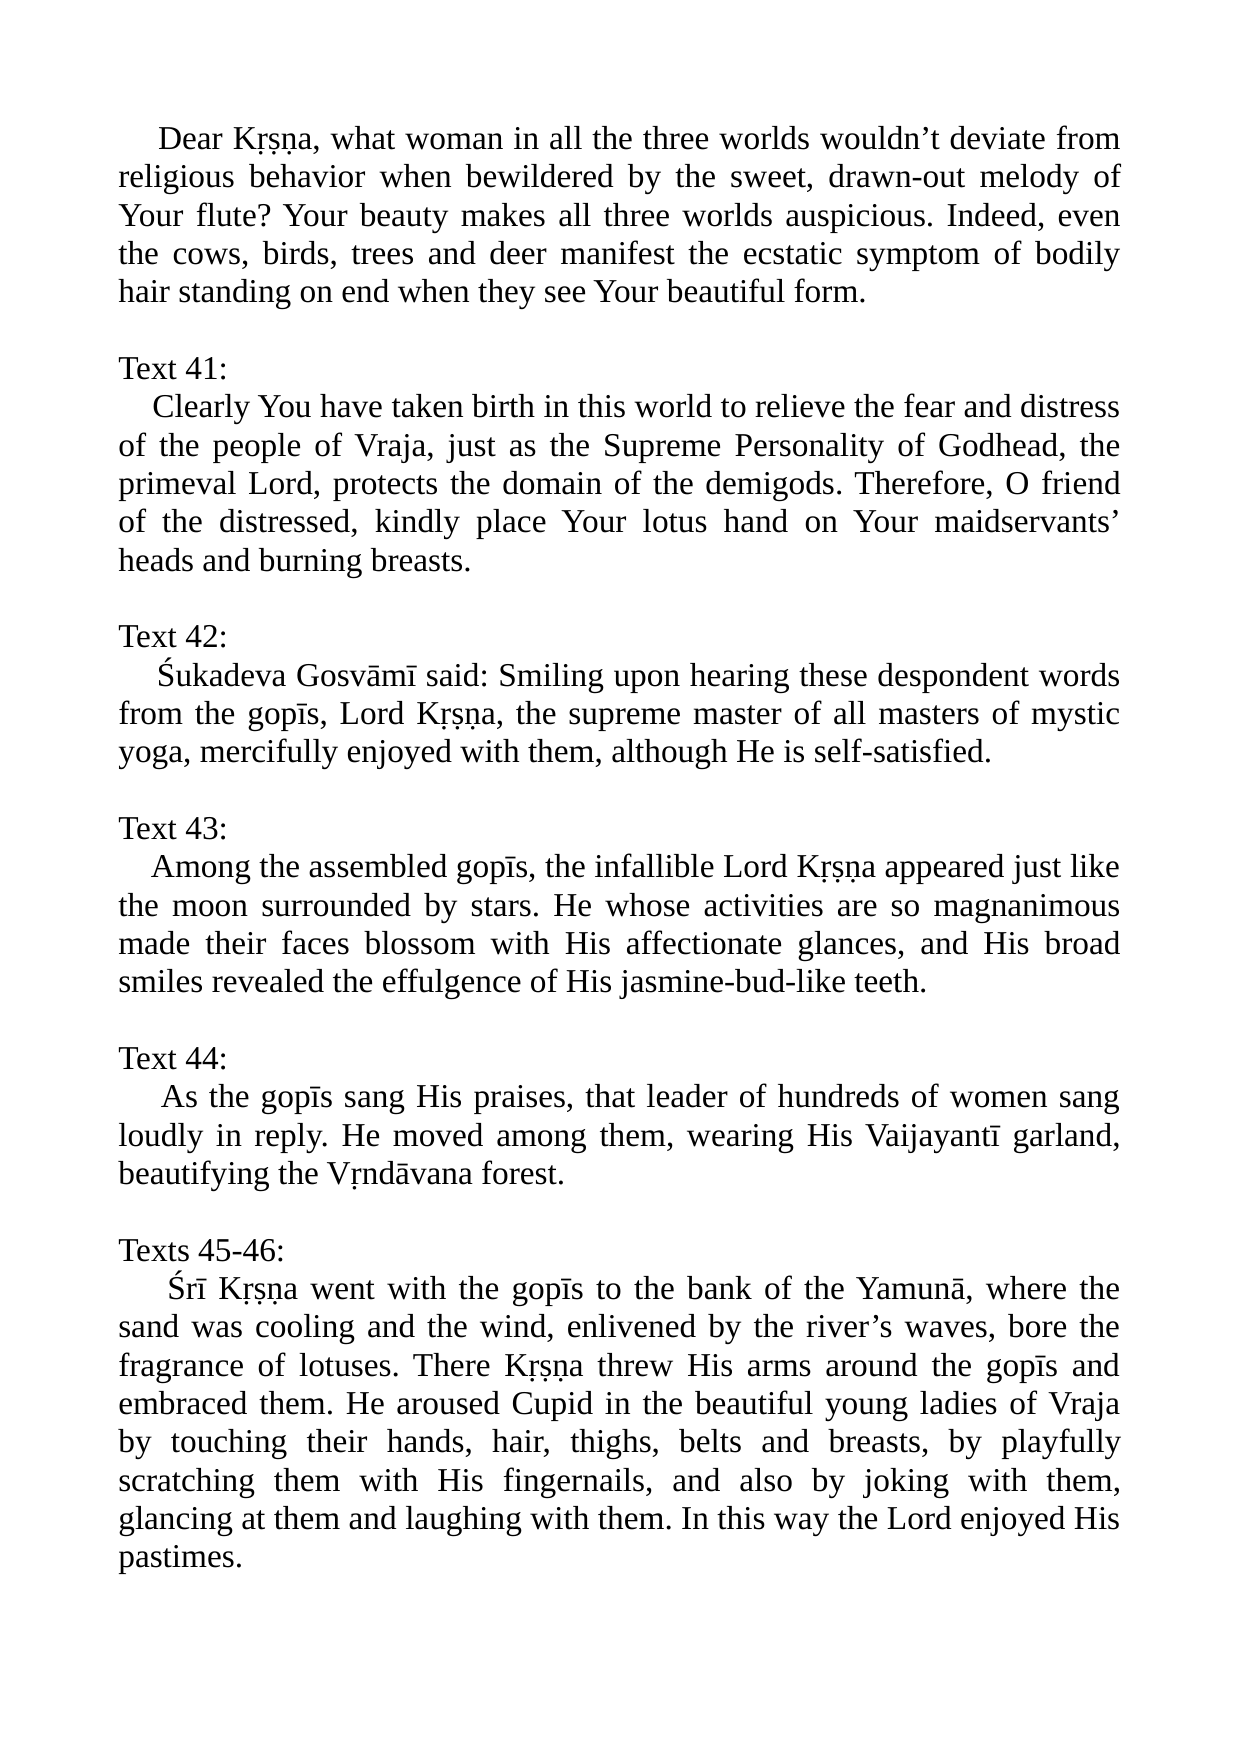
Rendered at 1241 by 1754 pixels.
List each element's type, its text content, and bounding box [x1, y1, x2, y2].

text Among the assembled gopīs, the infallible Lord Kṛṣṇa appeared just like the moon surrounded by stars. He whose activities are so magnanimous made their faces blossom with His affectionate glances, and His broad smiles revealed the effulgence of His jasmine-bud-like teeth. [118, 846, 1122, 1000]
text Śrī Kṛṣṇa went with the gopīs to the bank of the Yamunā, where the sand was cooling and the wind, enlivened by the river’s waves, bore the fragrance of lotuses. There Kṛṣṇa threw His arms around the gopīs and embraced them. He aroused Cupid in the beautiful young ladies of Vraja by touching their hands, hair, thighs, belts and breasts, by playfully scratching them with His fingernails, and also by joking with them, glancing at them and laughing with them. In this way the Lord enjoyed His pastimes. [118, 1268, 1122, 1575]
text Text 42: [118, 616, 1122, 655]
text Clearly You have taken birth in this world to relieve the fear and distress of the people of Vraja, just as the Supreme Personality of Godhead, the primeval Lord, protects the domain of the demigods. Therefore, O friend of the distressed, kindly place Your lotus hand on Your maidservants’ heads and burning breasts. [118, 386, 1122, 578]
text Texts 45-46: [118, 1230, 1122, 1268]
text Śukadeva Gosvāmī said: Smiling upon hearing these despondent words from the gopīs, Lord Kṛṣṇa, the supreme master of all masters of mystic yoga, mercifully enjoyed with them, although He is self-satisfied. [118, 655, 1122, 770]
text As the gopīs sang His praises, that leader of hundreds of women sang loudly in reply. He moved among them, wearing His Vaijayantī garland, beautifying the Vṛndāvana forest. [118, 1076, 1122, 1191]
text Text 44: [118, 1038, 1122, 1076]
text Dear Kṛṣṇa, what woman in all the three worlds wouldn’t deviate from religious behavior when bewildered by the sweet, drawn-out melody of Your flute? Your beauty makes all three worlds auspicious. Indeed, even the cows, birds, trees and deer manifest the ecstatic symptom of bodily hair standing on end when they see Your beautiful form. [118, 118, 1122, 310]
text Text 41: [118, 348, 1122, 386]
text Text 43: [118, 808, 1122, 846]
